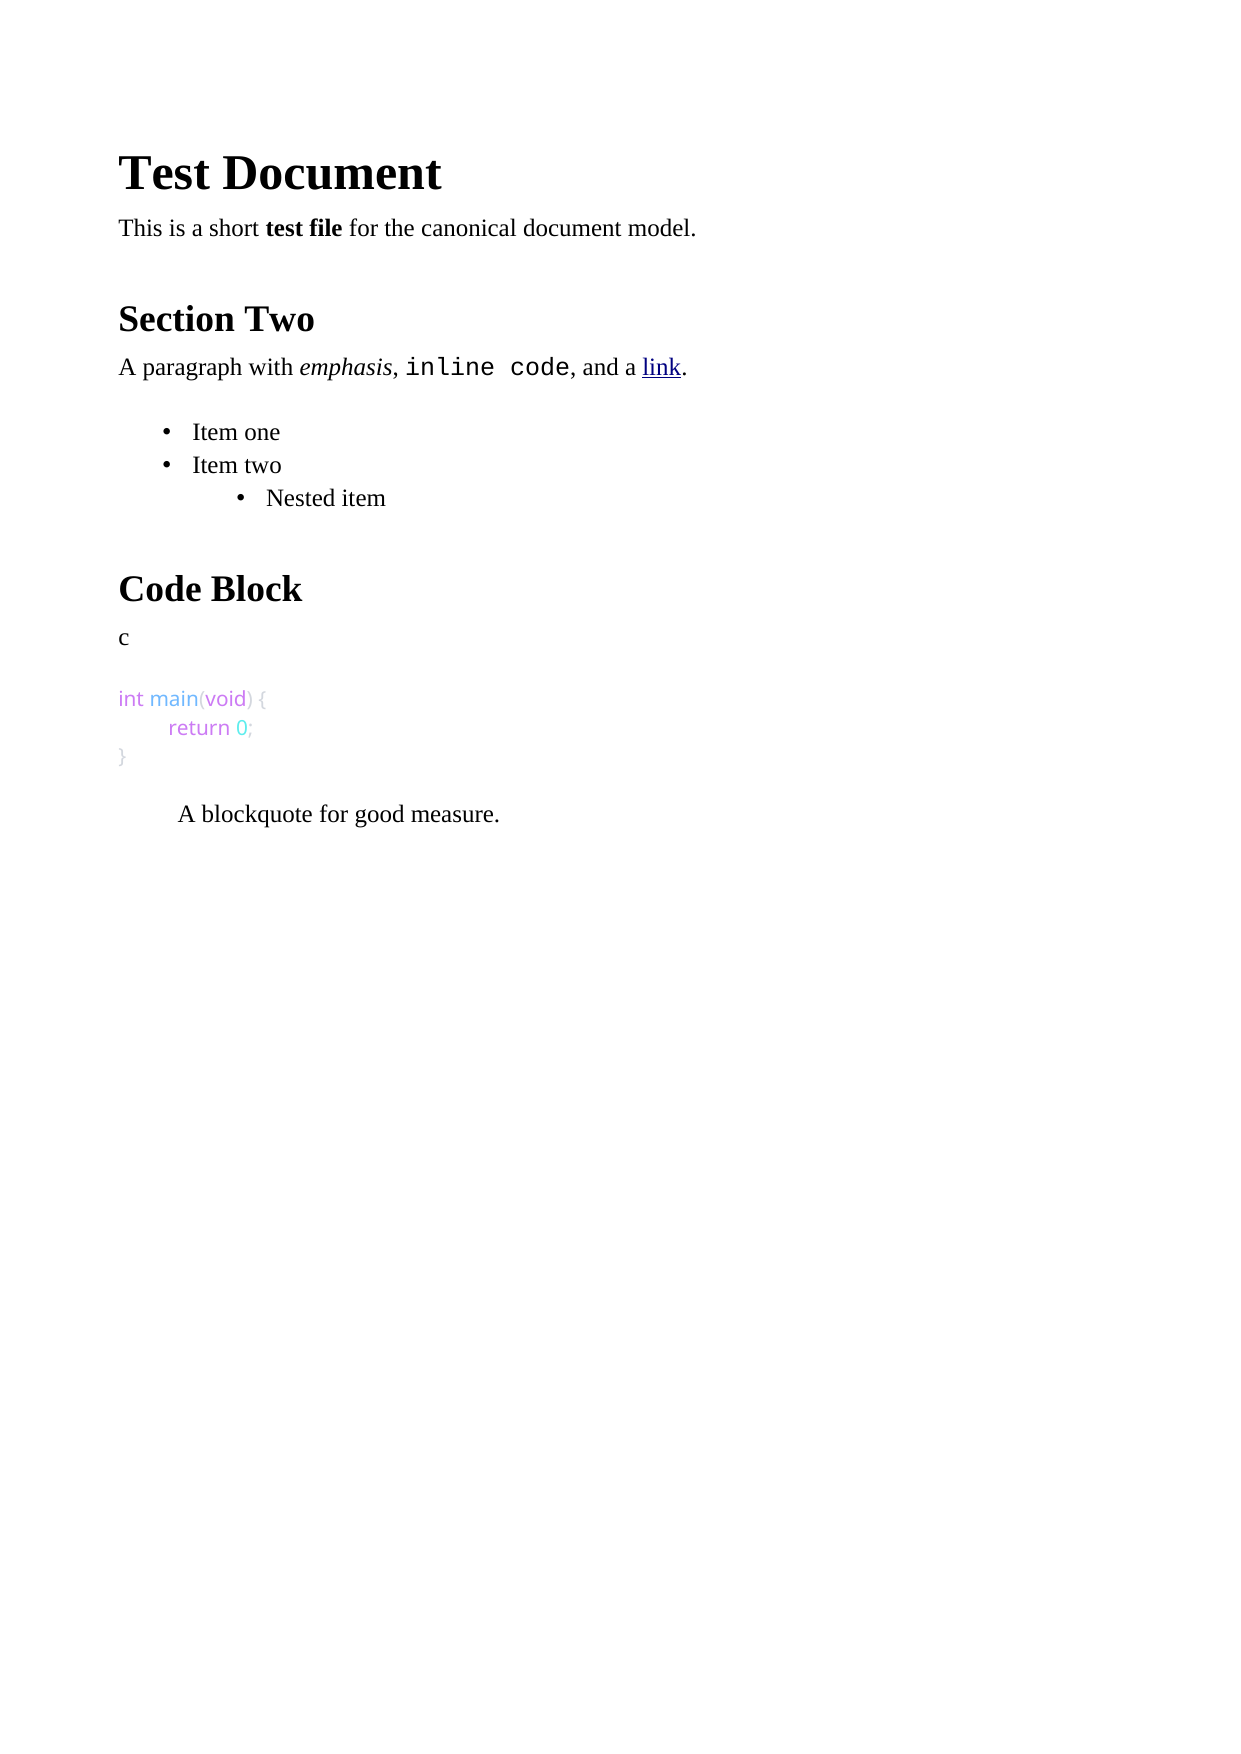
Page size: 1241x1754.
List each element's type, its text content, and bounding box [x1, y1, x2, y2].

text } [118, 741, 1122, 770]
text c [118, 622, 1122, 651]
text int main(void) { [118, 684, 1122, 713]
text return 0; [118, 713, 1122, 741]
text This is a short test file for the canonical document model. [118, 213, 1122, 242]
text A blockquote for good measure. [177, 799, 1063, 828]
list Item one [162, 417, 1122, 446]
subtitle Code Block [118, 566, 1122, 609]
text A paragraph with emphasis, inline code, and a link. [118, 352, 1122, 383]
subtitle Test Document [118, 143, 1122, 201]
list Nested item [236, 483, 1122, 512]
list Item two [162, 450, 1122, 479]
subtitle Section Two [118, 296, 1122, 339]
